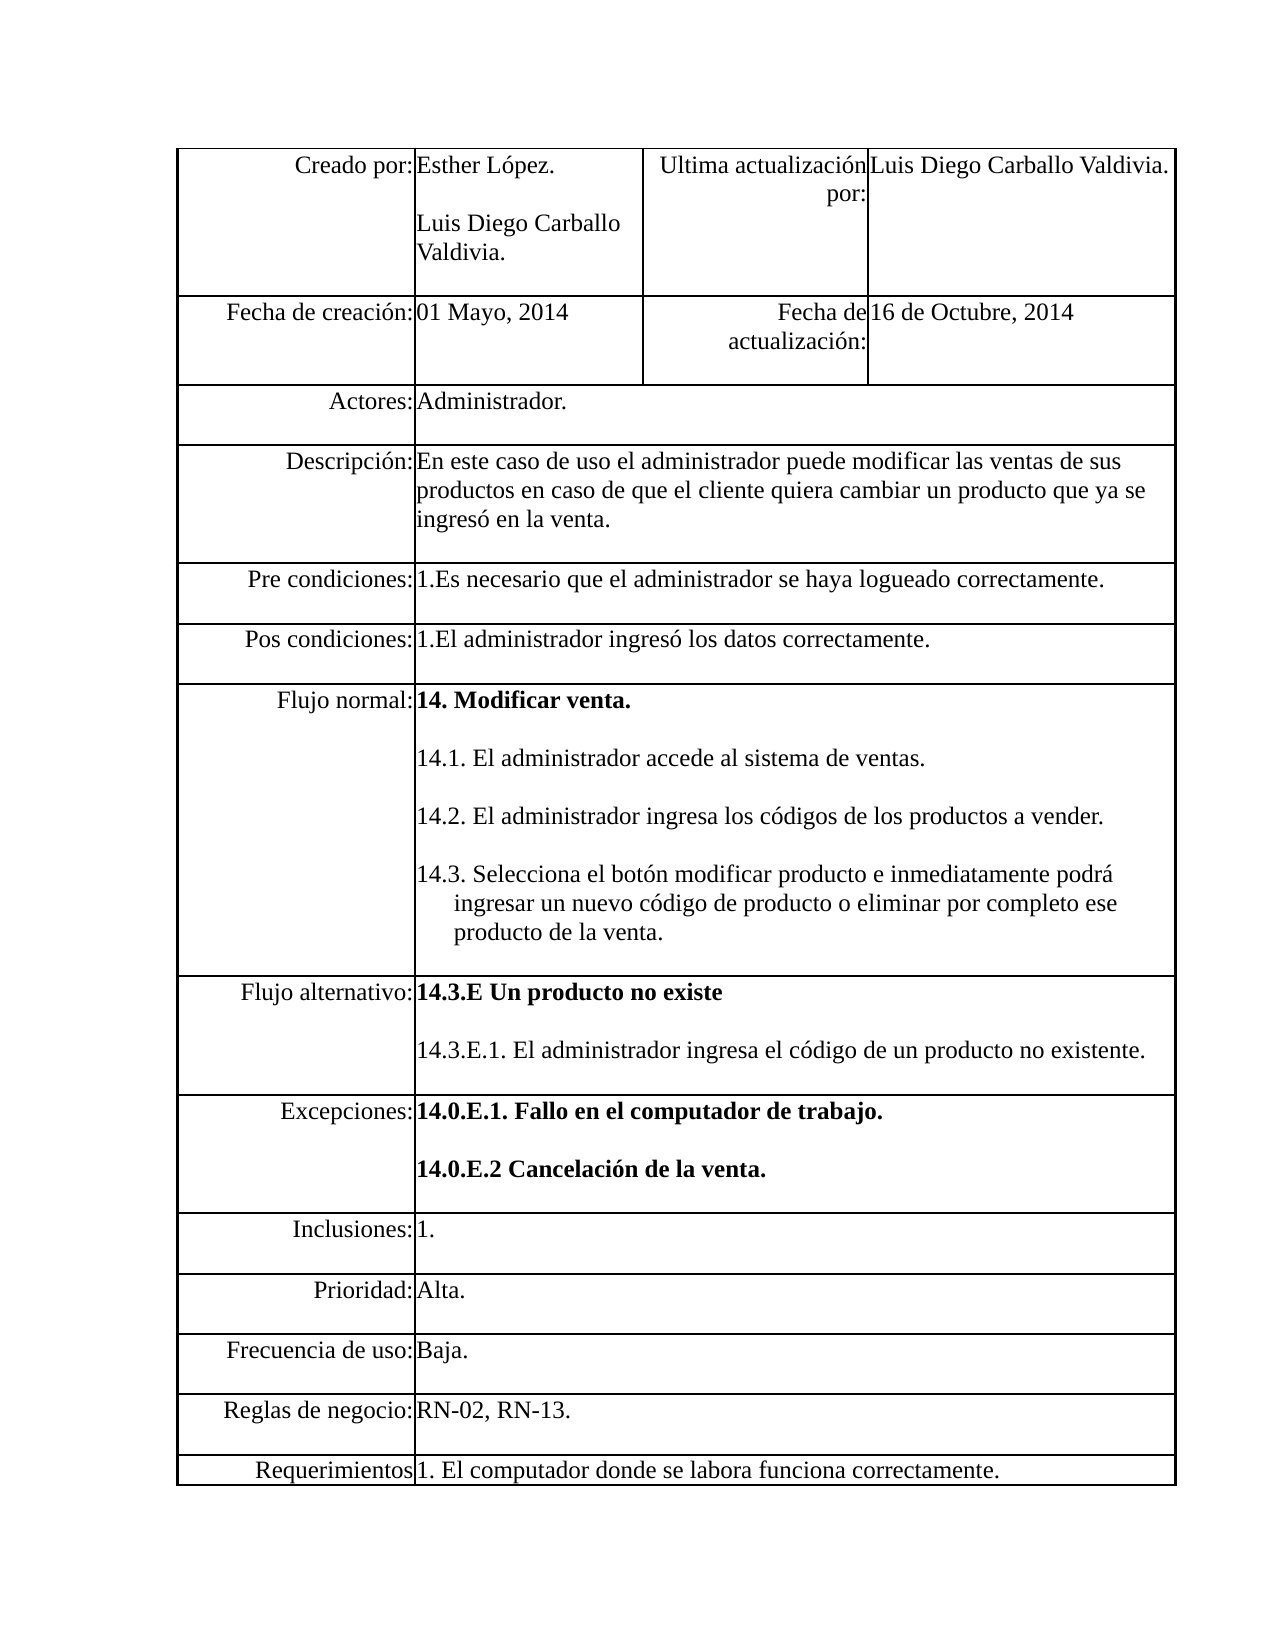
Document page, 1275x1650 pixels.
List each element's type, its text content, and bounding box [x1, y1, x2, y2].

table_cell Requerimientos [179, 1456, 414, 1484]
table_cell Reglas de negocio: [179, 1395, 414, 1453]
table_cell Flujo alternativo: [179, 977, 414, 1094]
table_cell Esther López. Luis Diego Carballo Valdivia. [416, 149, 642, 295]
table_cell 1. [416, 1214, 1174, 1273]
table_cell 1.Es necesario que el administrador se haya logueado correctamente. [416, 564, 1174, 622]
table_cell Fecha de creación: [179, 297, 414, 384]
table_cell Flujo normal: [179, 685, 414, 975]
table_cell RN-02, RN-13. [416, 1395, 1174, 1453]
table_cell En este caso de uso el administrador puede modificar las ventas de sus productos en caso de que el cliente quiera cambiar un producto que ya se ingresó en la venta. [416, 446, 1174, 562]
table_cell 01 Mayo, 2014 [416, 297, 642, 384]
table_cell 14.0.E.1. Fallo en el computador de trabajo. 14.0.E.2 Cancelación de la venta. [416, 1096, 1174, 1212]
table_cell Actores: [179, 386, 414, 444]
table_cell 14. Modificar venta. 14.1. El administrador accede al sistema de ventas. 14.2. El administrador ingresa los códigos de los productos a vender. 14.3. Selecciona el botón modificar producto e inmediatamente podrá ingresar un nuevo código de producto o eliminar por completo ese producto de la venta. [416, 685, 1174, 975]
table_cell 16 de Octubre, 2014 [869, 297, 1174, 384]
table_cell Baja. [416, 1335, 1174, 1393]
table_cell Creado por: [179, 149, 414, 295]
table_cell Frecuencia de uso: [179, 1335, 414, 1393]
table_cell Prioridad: [179, 1275, 414, 1333]
table_cell Administrador. [416, 386, 1174, 444]
table_cell Alta. [416, 1275, 1174, 1333]
table_cell Ultima actualización por: [644, 149, 867, 295]
table_cell Fecha de actualización: [644, 297, 867, 384]
table_cell Excepciones: [179, 1096, 414, 1212]
table_cell Pos condiciones: [179, 625, 414, 683]
table_cell Luis Diego Carballo Valdivia. [869, 149, 1174, 295]
table_cell 1. El computador donde se labora funciona correctamente. [416, 1456, 1174, 1484]
table_cell 1.El administrador ingresó los datos correctamente. [416, 625, 1174, 683]
table_cell Inclusiones: [179, 1214, 414, 1273]
table_cell Descripción: [179, 446, 414, 562]
table_cell 14.3.E Un producto no existe 14.3.E.1. El administrador ingresa el código de un producto no existente. [416, 977, 1174, 1094]
table_cell Pre condiciones: [179, 564, 414, 622]
